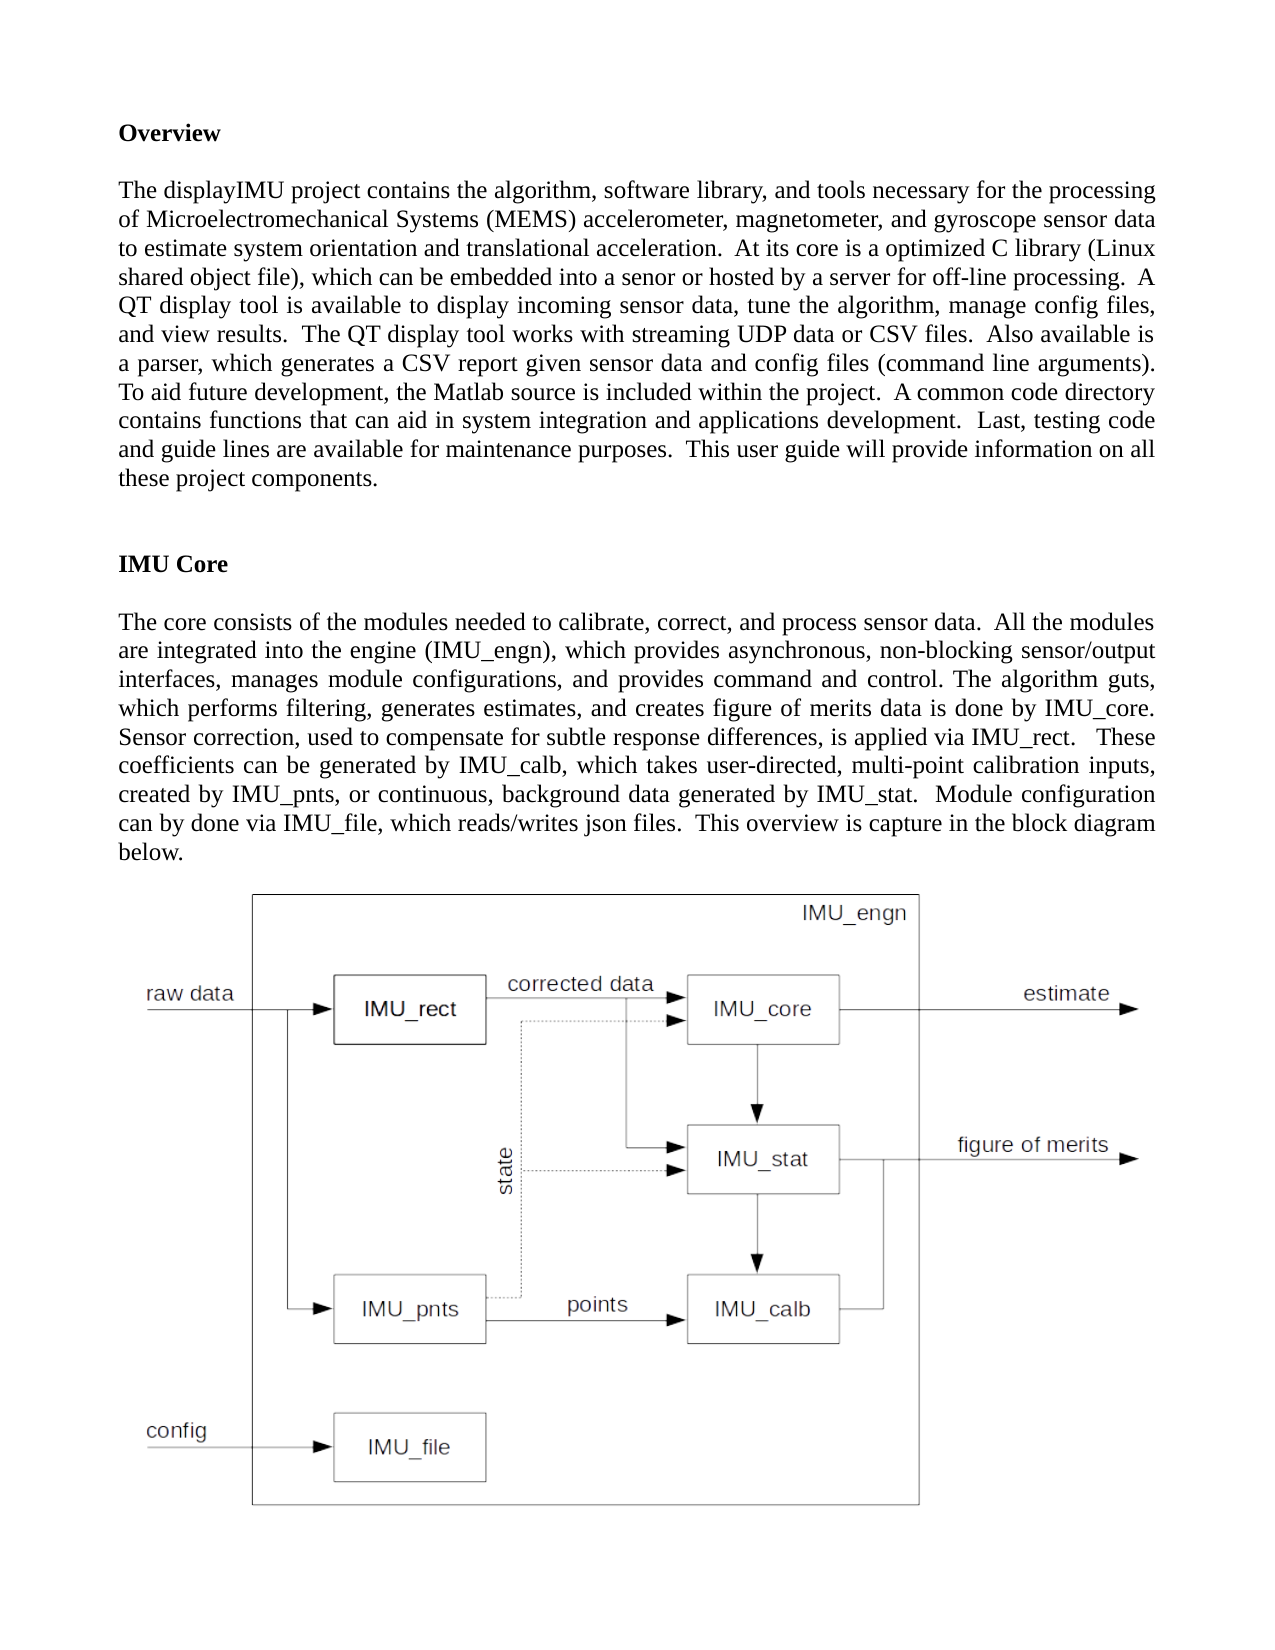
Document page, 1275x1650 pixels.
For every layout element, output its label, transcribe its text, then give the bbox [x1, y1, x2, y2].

text The core consists of the modules needed to calibrate, correct, and process sensor data. All the modules are integrated into the engine (IMU_engn), which provides asynchronous, non-blocking sensor/output interfaces, manages module configurations, and provides command and control. The algorithm guts, which performs filtering, generates estimates, and creates figure of merits data is done by IMU_core. Sensor correction, used to compensate for subtle response differences, is applied via IMU_rect. These coefficients can be generated by IMU_calb, which takes user-directed, multi-point calibration inputs, created by IMU_pnts, or continuous, background data generated by IMU_stat. Module configuration can by done via IMU_file, which reads/writes json files. This overview is capture in the block diagram below. [118, 607, 1157, 866]
picture [136, 894, 1139, 1516]
text IMU Core [118, 549, 1157, 578]
text Overview [118, 118, 1157, 147]
text The displayIMU project contains the algorithm, software library, and tools necessary for the processing of Microelectromechanical Systems (MEMS) accelerometer, magnetometer, and gyroscope sensor data to estimate system orientation and translational acceleration. At its core is a optimized C library (Linux shared object file), which can be embedded into a senor or hosted by a server for off-line processing. A QT display tool is available to display incoming sensor data, tune the algorithm, manage config files, and view results. The QT display tool works with streaming UDP data or CSV files. Also available is a parser, which generates a CSV report given sensor data and config files (command line arguments). To aid future development, the Matlab source is included within the project. A common code directory contains functions that can aid in system integration and applications development. Last, testing code and guide lines are available for maintenance purposes. This user guide will provide information on all these project components. [118, 176, 1157, 492]
